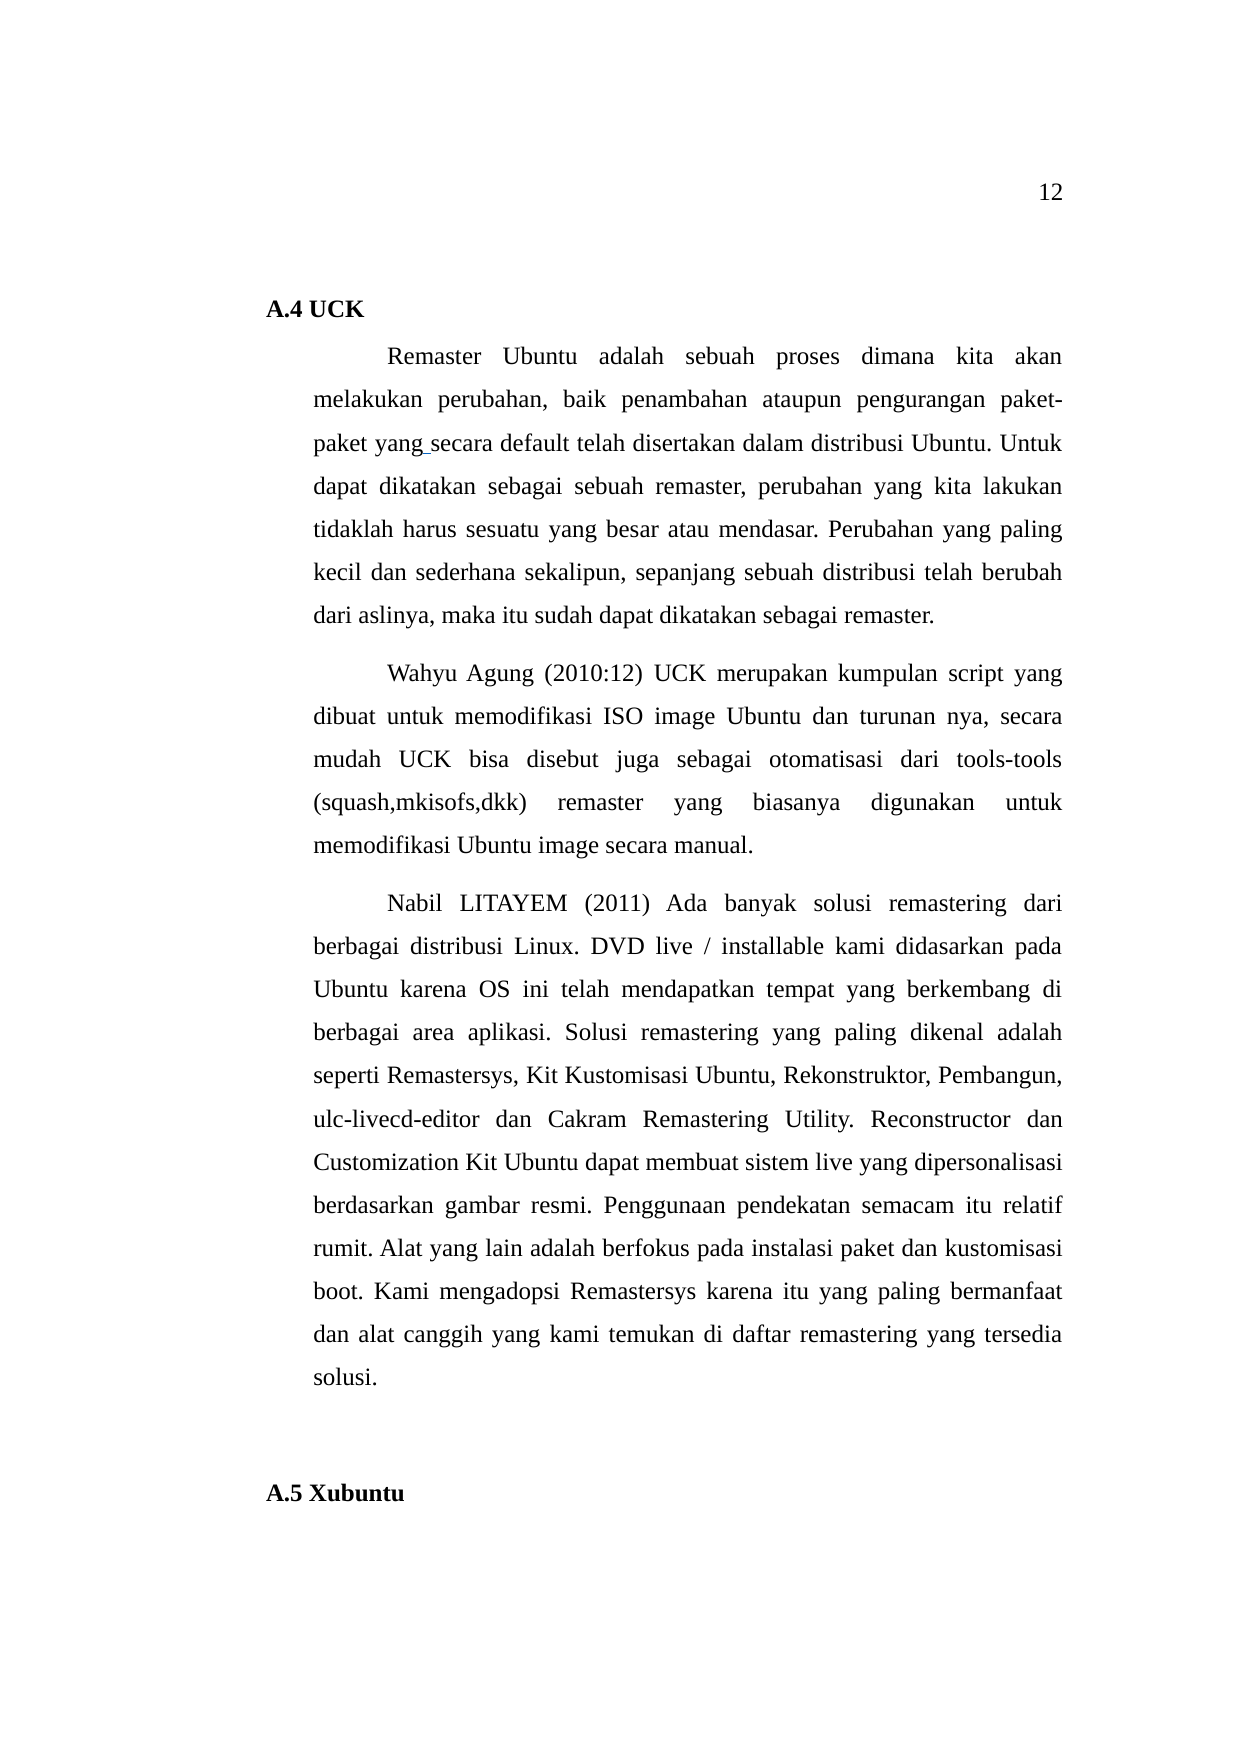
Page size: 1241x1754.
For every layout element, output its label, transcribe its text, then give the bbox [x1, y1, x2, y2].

text Remaster Ubuntu adalah sebuah proses dimana kita akan melakukan perubahan, baik penambahan ataupun pengurangan paket-paket yang secara default telah disertakan dalam distribusi Ubuntu. Untuk dapat dikatakan sebagai sebuah remaster, perubahan yang kita lakukan tidaklah harus sesuatu yang besar atau mendasar. Perubahan yang paling kecil dan sederhana sekalipun, sepanjang sebuah distribusi telah berubah dari aslinya, maka itu sudah dapat dikatakan sebagai remaster. [313, 341, 1063, 629]
text Nabil LITAYEM (2011) Ada banyak solusi remastering dari berbagai distribusi Linux. DVD live / installable kami didasarkan pada Ubuntu karena OS ini telah mendapatkan tempat yang berkembang di berbagai area aplikasi. Solusi remastering yang paling dikenal adalah seperti Remastersys, Kit Kustomisasi Ubuntu, Rekonstruktor, Pembangun, ulc-livecd-editor dan Cakram Remastering Utility. Reconstructor dan Customization Kit Ubuntu dapat membuat sistem live yang dipersonalisasi berdasarkan gambar resmi. Penggunaan pendekatan semacam itu relatif rumit. Alat yang lain adalah berfokus pada instalasi paket dan kustomisasi boot. Kami mengadopsi Remastersys karena itu yang paling bermanfaat dan alat canggih yang kami temukan di daftar remastering yang tersedia solusi. [313, 888, 1063, 1391]
text Wahyu Agung (2010:12) UCK merupakan kumpulan script yang dibuat untuk memodifikasi ISO image Ubuntu dan turunan nya, secara mudah UCK bisa disebut juga sebagai otomatisasi dari tools-tools (squash,mkisofs,dkk) remaster yang biasanya digunakan untuk memodifikasi Ubuntu image secara manual. [313, 658, 1063, 859]
text A.4 UCK [266, 294, 1063, 323]
text A.5 Xubuntu [266, 1478, 1063, 1507]
